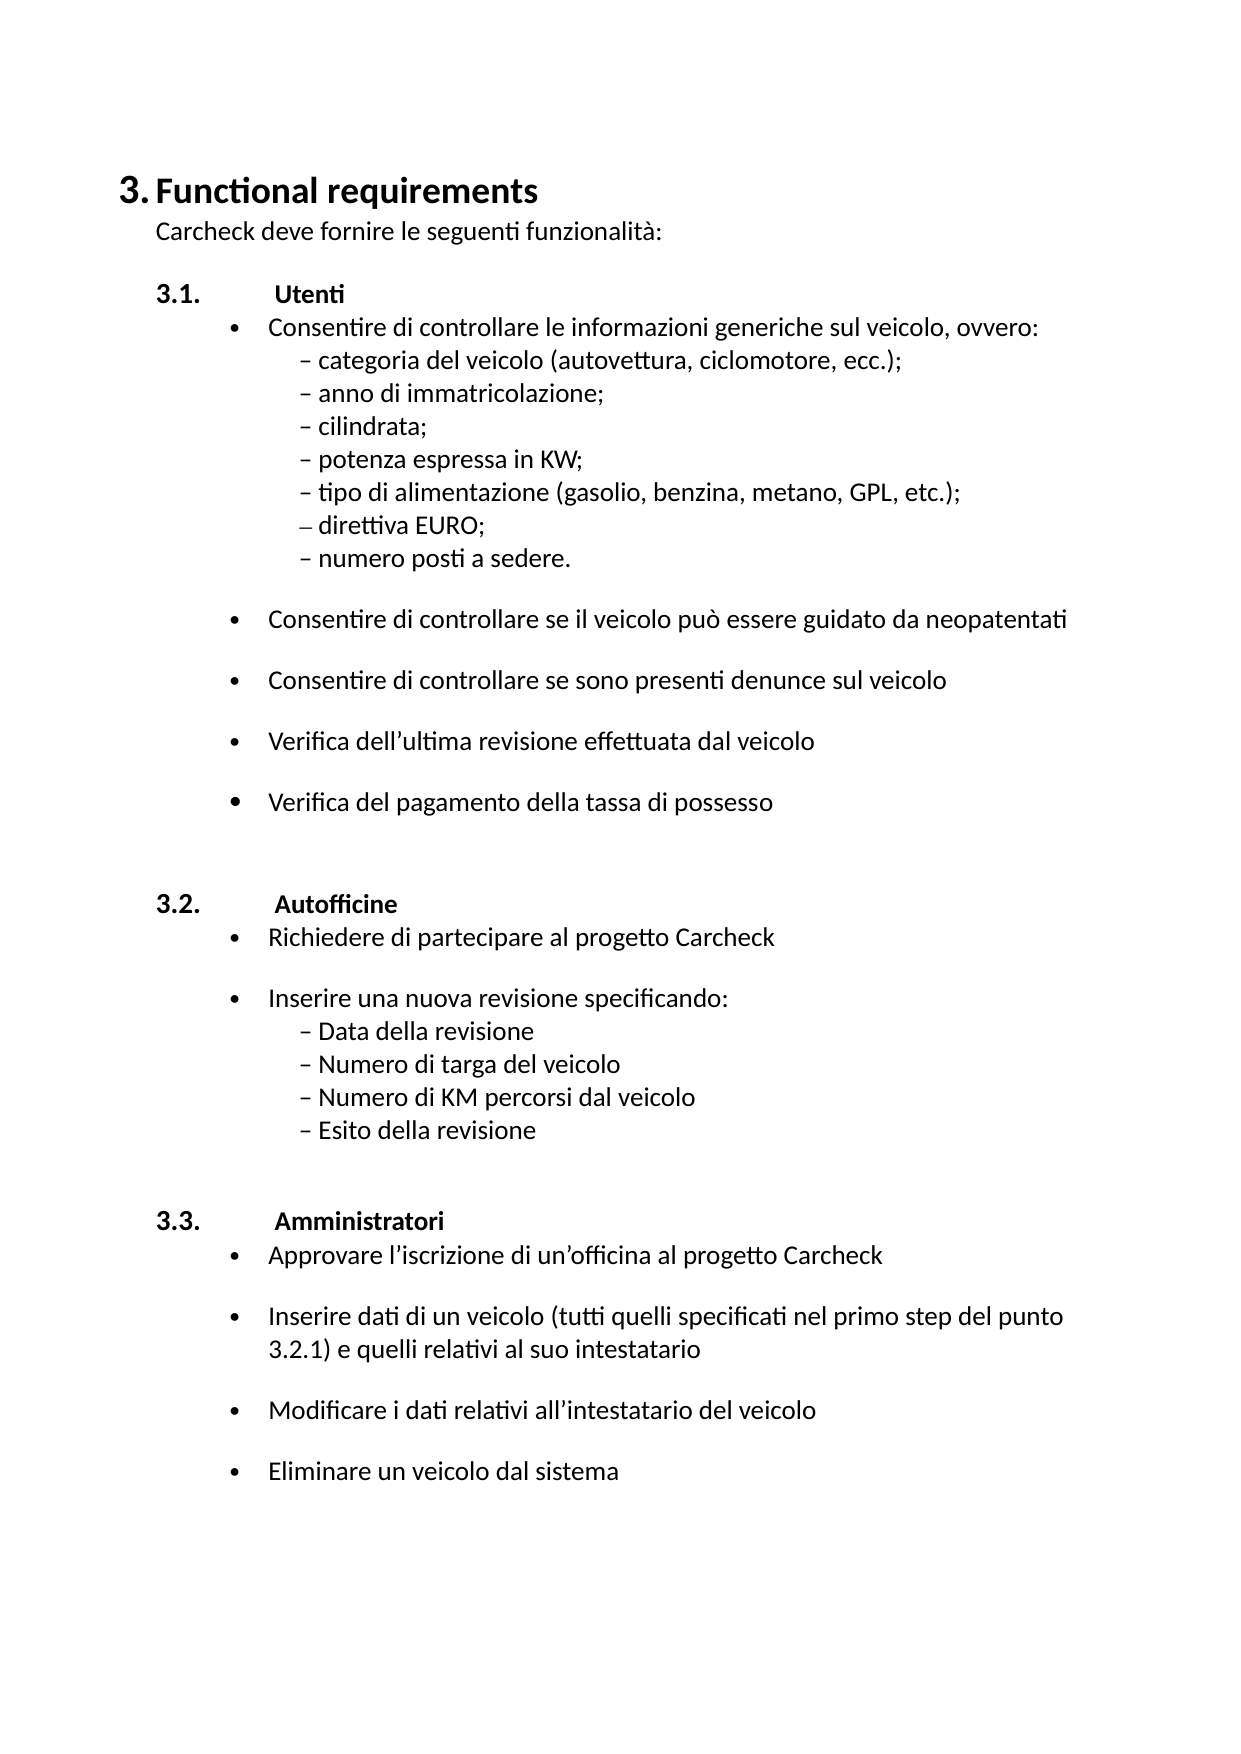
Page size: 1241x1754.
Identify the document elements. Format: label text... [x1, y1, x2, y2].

list Inserire una nuova revisione specificando: – Data della revisione – Numero di targa del veicolo – Numero di KM percorsi dal veicolo – Esito della revisione [231, 981, 1122, 1202]
list Utenti [156, 275, 1122, 310]
list Approvare l’iscrizione di un’officina al progetto Carcheck [231, 1238, 1122, 1299]
list Consentire di controllare se il veicolo può essere guidato da neopatentati [231, 602, 1122, 663]
list Consentire di controllare le informazioni generiche sul veicolo, ovvero: – categoria del veicolo (autovettura, ciclomotore, ecc.); – anno di immatricolazione; – cilindrata; – potenza espressa in KW; – tipo di alimentazione (gasolio, benzina, metano, GPL, etc.); – direttiva EURO; – numero posti a sedere. [231, 310, 1122, 602]
list Autofficine [156, 885, 1122, 920]
list Functional requirements Carcheck deve fornire le seguenti funzionalità: [118, 163, 1122, 275]
list Eliminare un veicolo dal sistema [231, 1454, 1122, 1604]
list Consentire di controllare se sono presenti denunce sul veicolo [231, 663, 1122, 724]
list Richiedere di partecipare al progetto Carcheck [231, 920, 1122, 981]
list Modificare i dati relativi all’intestatario del veicolo [231, 1393, 1122, 1454]
list Amministratori [156, 1202, 1122, 1238]
list Verifica dell’ultima revisione effettuata dal veicolo [231, 724, 1122, 786]
list Verifica del pagamento della tassa di possesso [231, 786, 1122, 885]
list Inserire dati di un veicolo (tutti quelli specificati nel primo step del punto 3.2.1) e quelli relativi al suo intestatario [231, 1299, 1122, 1393]
